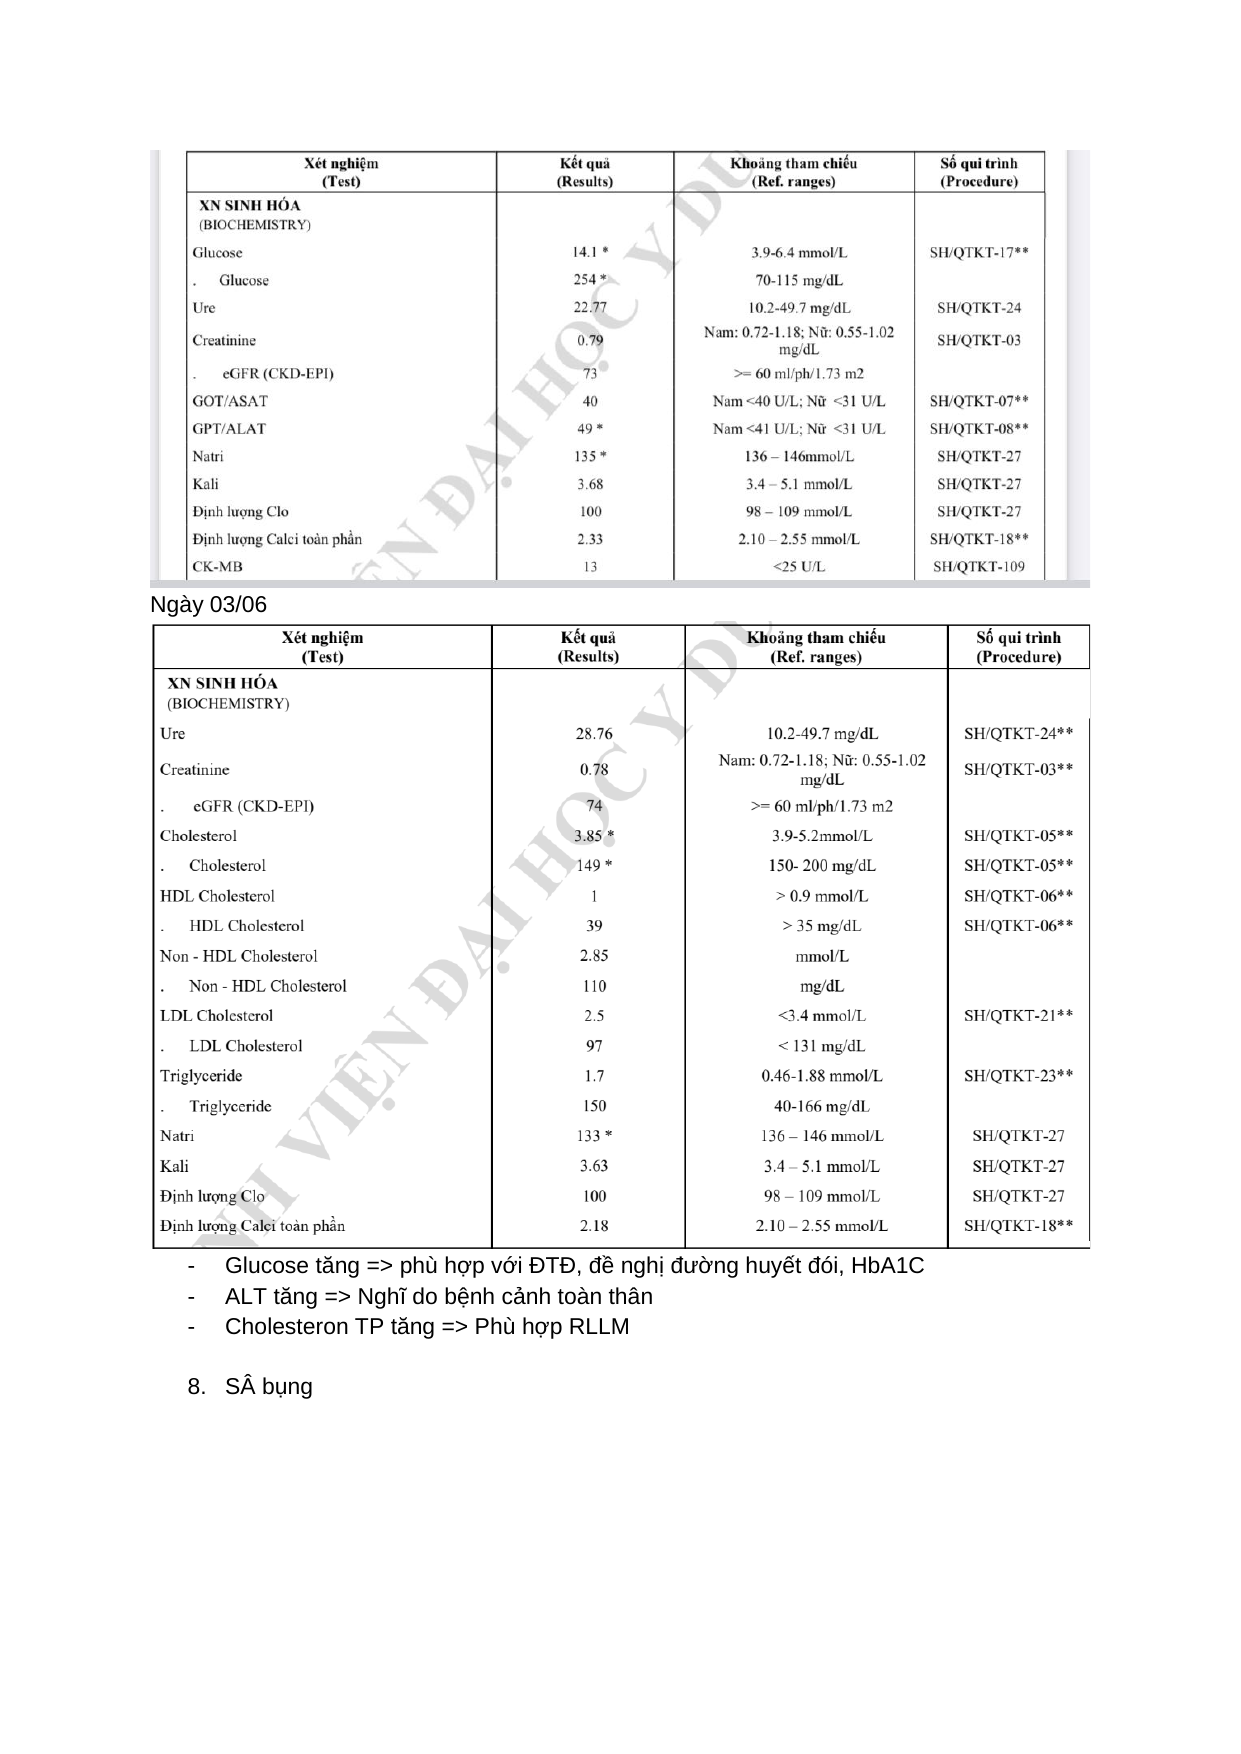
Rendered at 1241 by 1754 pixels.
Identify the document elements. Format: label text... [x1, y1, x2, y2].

list SÂ bụng [187, 1373, 1090, 1400]
list Cholesteron TP tăng => Phù hợp RLLM [187, 1313, 1090, 1339]
list ALT tăng => Nghĩ do bệnh cảnh toàn thân [187, 1283, 1090, 1309]
text Ngày 03/06 [150, 591, 1090, 618]
picture [150, 621, 1091, 1249]
picture [150, 150, 1091, 588]
list Glucose tăng => phù hợp với ĐTĐ, đề nghị đường huyết đói, HbA1C [187, 1252, 1090, 1279]
